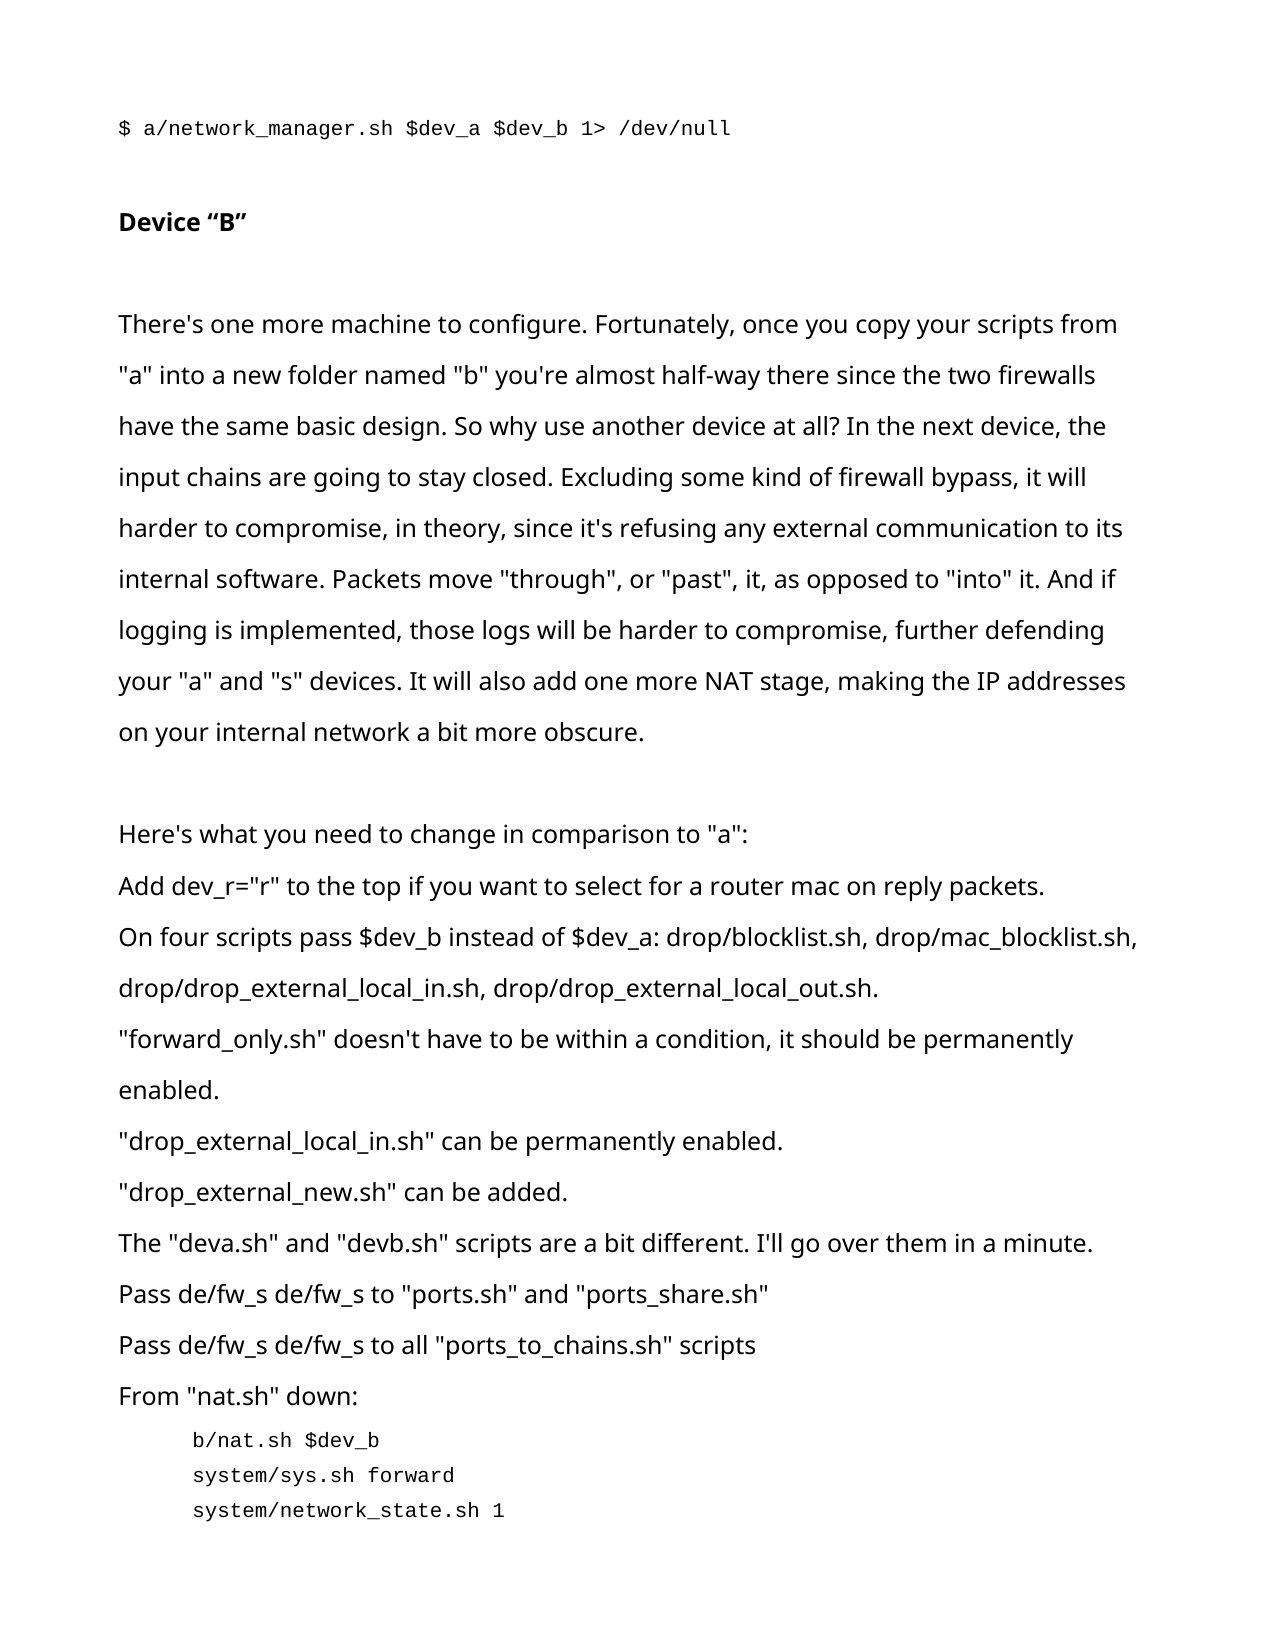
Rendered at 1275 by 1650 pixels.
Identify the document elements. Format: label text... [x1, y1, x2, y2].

text There's one more machine to configure. Fortunately, once you copy your scripts from "a" into a new folder named "b" you're almost half-way there since the two firewalls have the same basic design. So why use another device at all? In the next device, the input chains are going to stay closed. Excluding some kind of firewall bypass, it will harder to compromise, in theory, since it's refusing any external communication to its internal software. Packets move "through", or "past", it, as opposed to "into" it. And if logging is implemented, those logs will be harder to compromise, further defending your "a" and "s" devices. It will also add one more NAT stage, making the IP addresses on your internal network a bit more obscure. [118, 307, 1157, 749]
text Pass de/fw_s de/fw_s to "ports.sh" and "ports_share.sh" [118, 1276, 1157, 1311]
text On four scripts pass $dev_b instead of $dev_a: drop/blocklist.sh, drop/mac_blocklist.sh, drop/drop_external_local_in.sh, drop/drop_external_local_out.sh. [118, 919, 1157, 1004]
text The "deva.sh" and "devb.sh" scripts are a bit different. I'll go over them in a minute. [118, 1225, 1157, 1259]
text system/sys.sh forward [118, 1465, 1157, 1489]
text Add dev_r="r" to the top if you want to select for a router mac on reply packets. [118, 868, 1157, 902]
text $ a/network_manager.sh $dev_a $dev_b 1> /dev/null [118, 118, 1157, 142]
text From "nat.sh" down: [118, 1378, 1157, 1413]
text system/network_state.sh 1 [118, 1500, 1157, 1524]
text "forward_only.sh" doesn't have to be within a condition, it should be permanently enabled. [118, 1021, 1157, 1106]
text b/nat.sh $dev_b [118, 1429, 1157, 1453]
text Here's what you need to change in comparison to "a": [118, 817, 1157, 851]
text Pass de/fw_s de/fw_s to all "ports_to_chains.sh" scripts [118, 1327, 1157, 1362]
text "drop_external_new.sh" can be added. [118, 1174, 1157, 1208]
text Device “B” [118, 204, 1157, 239]
text "drop_external_local_in.sh" can be permanently enabled. [118, 1123, 1157, 1157]
